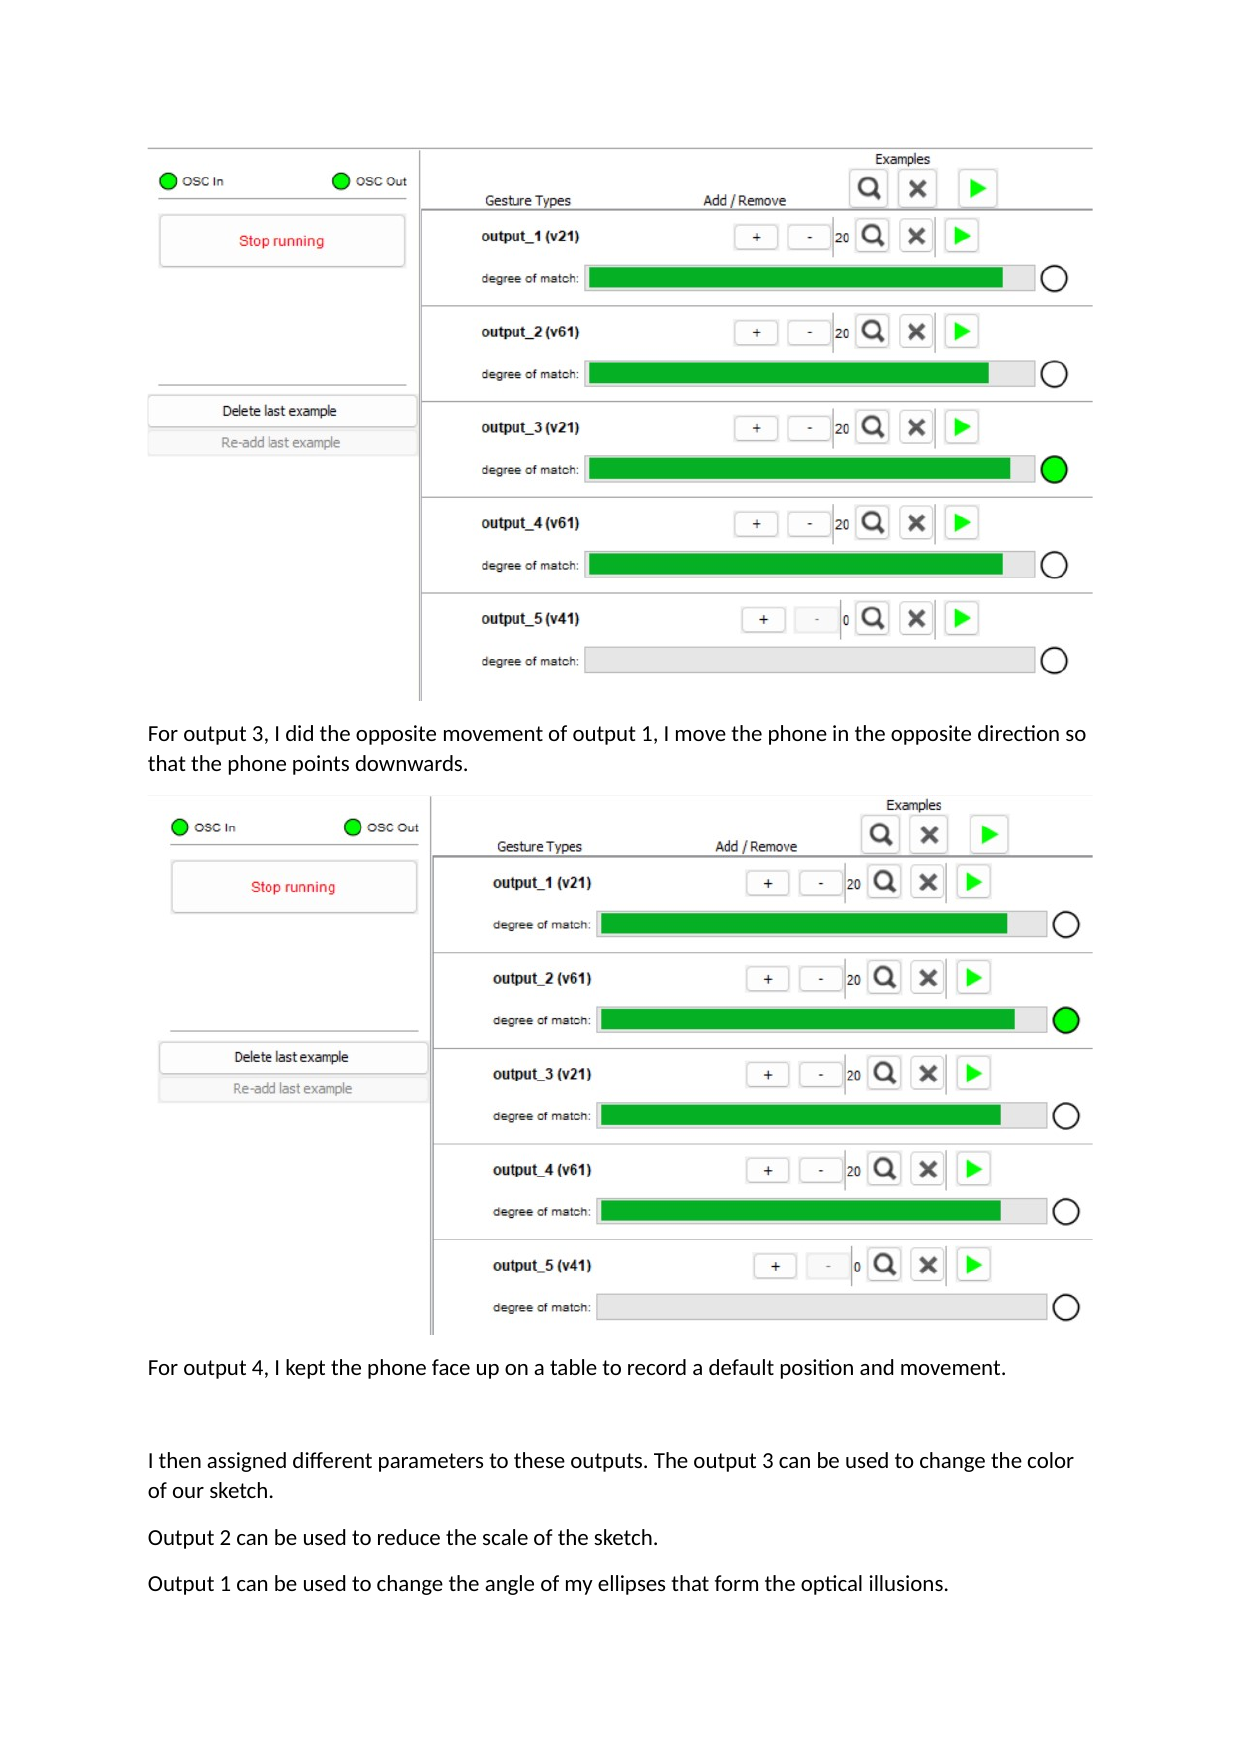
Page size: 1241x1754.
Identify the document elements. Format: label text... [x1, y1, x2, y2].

text Output 2 can be used to reduce the scale of the sketch. [148, 1523, 1093, 1551]
text For output 3, I did the opposite movement of output 1, I move the phone in the opposite direction so that the phone points downwards. [148, 719, 1093, 777]
text Output 1 can be used to change the angle of my ellipses that form the optical illusions. [148, 1569, 1093, 1597]
text I then assigned different parameters to these outputs. The output 3 can be used to change the color of our sketch. [148, 1446, 1093, 1504]
text For output 4, I kept the phone face up on a table to record a default position and movement. [148, 1353, 1093, 1381]
